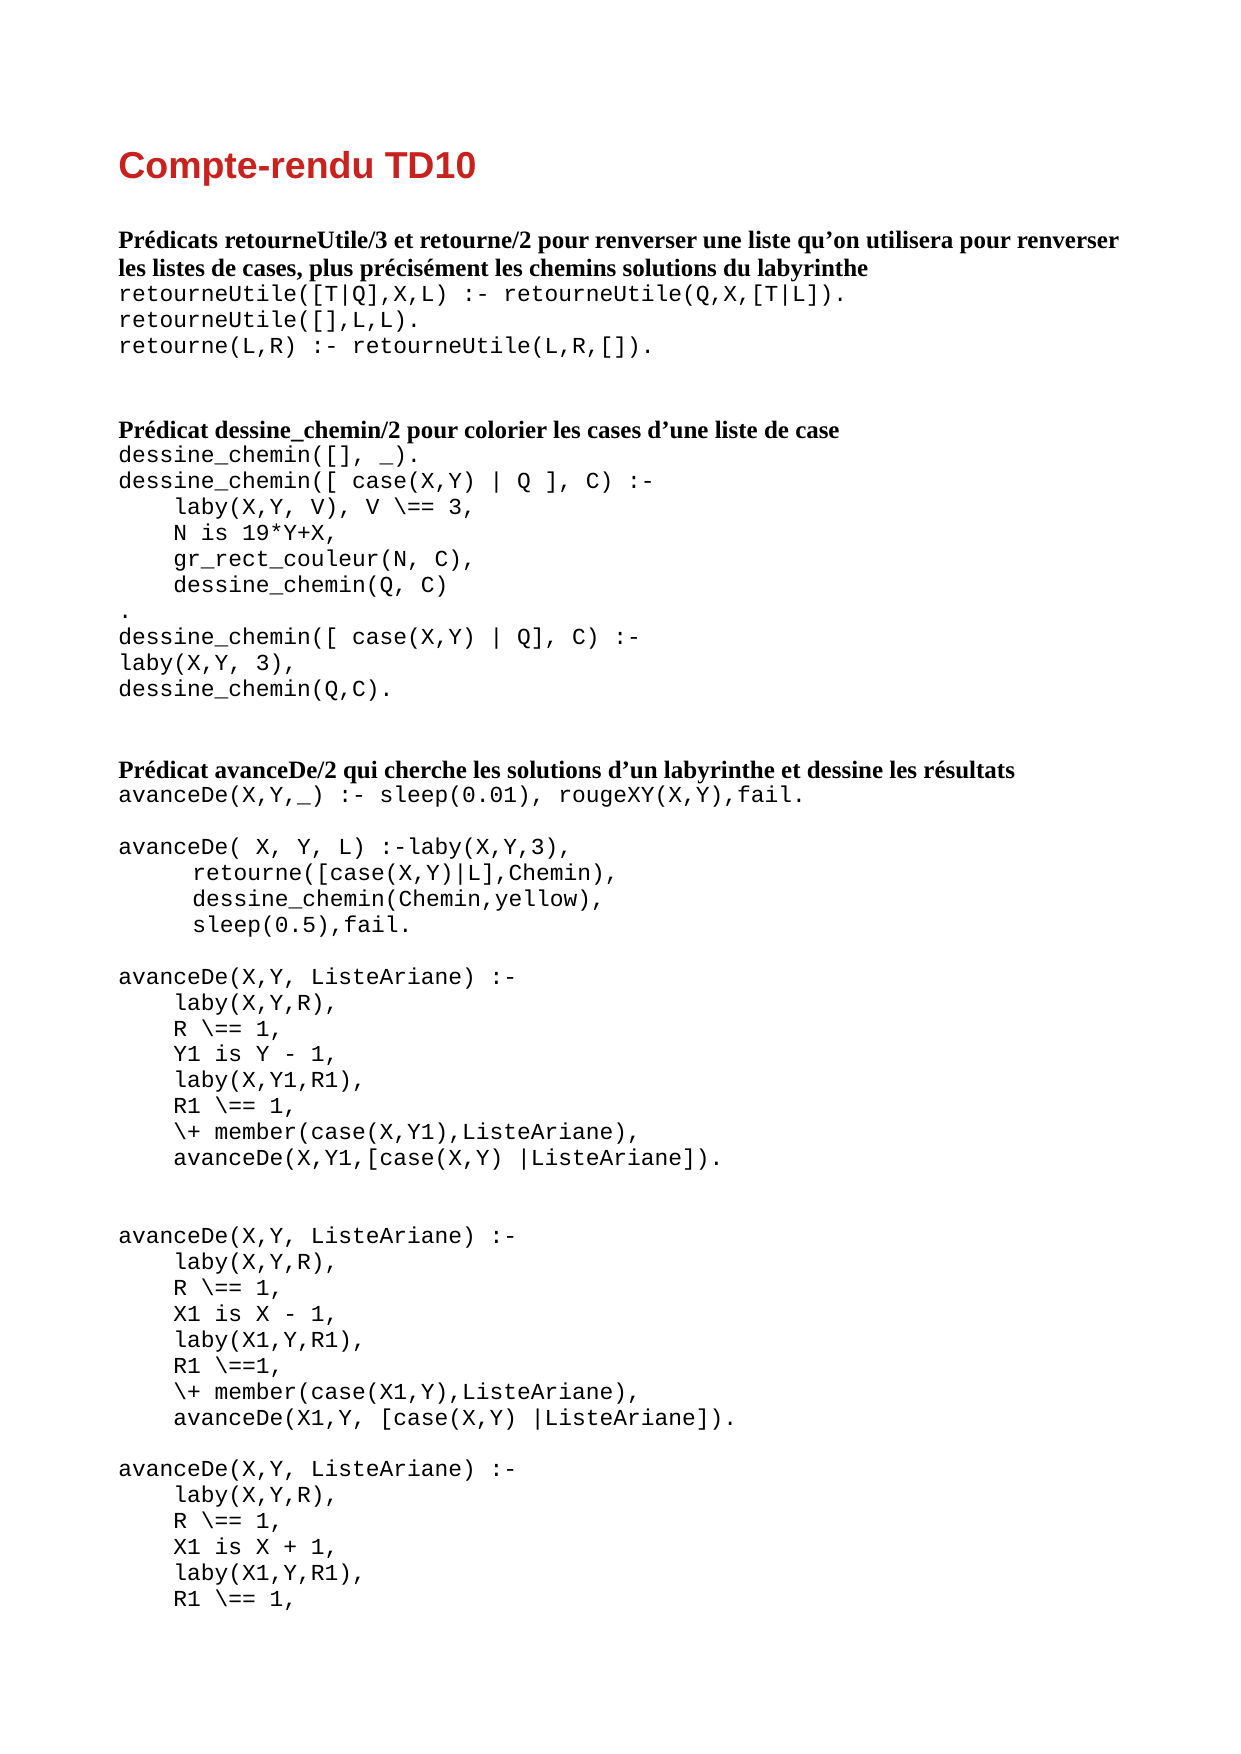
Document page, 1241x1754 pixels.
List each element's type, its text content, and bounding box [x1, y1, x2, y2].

text sleep(0.5),fail. [118, 913, 1122, 939]
text laby(X,Y, 3), [118, 651, 1122, 677]
text R1 \== 1, [118, 1587, 1122, 1613]
text R1 \==1, [118, 1354, 1122, 1380]
text \+ member(case(X1,Y),ListeAriane), [118, 1380, 1122, 1406]
text dessine_chemin([ case(X,Y) | Q ], C) :- [118, 469, 1122, 495]
text laby(X1,Y,R1), [118, 1328, 1122, 1354]
text laby(X,Y1,R1), [118, 1069, 1122, 1095]
text . [118, 599, 1122, 625]
text laby(X,Y,R), [118, 1484, 1122, 1510]
text avanceDe(X,Y, ListeAriane) :- [118, 1458, 1122, 1484]
text avanceDe(X,Y1,[case(X,Y) |ListeAriane]). [118, 1147, 1122, 1172]
text gr_rect_couleur(N, C), [118, 547, 1122, 573]
text R \== 1, [118, 1017, 1122, 1043]
text dessine_chemin(Q,C). [118, 677, 1122, 703]
subtitle Compte-rendu TD10 [118, 143, 1122, 186]
text avanceDe(X,Y, ListeAriane) :- [118, 1224, 1122, 1250]
text Prédicat dessine_chemin/2 pour colorier les cases d’une liste de case [118, 415, 1122, 443]
text laby(X1,Y,R1), [118, 1562, 1122, 1587]
text laby(X,Y,R), [118, 991, 1122, 1017]
text retourne([case(X,Y)|L],Chemin), [118, 861, 1122, 887]
text X1 is X + 1, [118, 1536, 1122, 1562]
text X1 is X - 1, [118, 1302, 1122, 1328]
text Prédicat avanceDe/2 qui cherche les solutions d’un labyrinthe et dessine les résultats [118, 755, 1122, 783]
text avanceDe(X1,Y, [case(X,Y) |ListeAriane]). [118, 1406, 1122, 1432]
text N is 19*Y+X, [118, 521, 1122, 547]
text retourneUtile([T|Q],X,L) :- retourneUtile(Q,X,[T|L]). [118, 282, 1122, 308]
text laby(X,Y, V), V \== 3, [118, 495, 1122, 521]
text retourne(L,R) :- retourneUtile(L,R,[]). [118, 334, 1122, 360]
text dessine_chemin([], _). [118, 443, 1122, 469]
text retourneUtile([],L,L). [118, 308, 1122, 334]
text \+ member(case(X,Y1),ListeAriane), [118, 1121, 1122, 1147]
text laby(X,Y,R), [118, 1250, 1122, 1276]
text Prédicats retourneUtile/3 et retourne/2 pour renverser une liste qu’on utilisera pour renverser les listes de cases, plus précisément les chemins solutions du labyrinthe [118, 225, 1122, 282]
text Y1 is Y - 1, [118, 1043, 1122, 1069]
text dessine_chemin(Q, C) [118, 573, 1122, 599]
text R \== 1, [118, 1276, 1122, 1302]
text dessine_chemin([ case(X,Y) | Q], C) :- [118, 625, 1122, 651]
text R \== 1, [118, 1510, 1122, 1536]
text avanceDe(X,Y,_) :- sleep(0.01), rougeXY(X,Y),fail. [118, 783, 1122, 809]
text avanceDe(X,Y, ListeAriane) :- [118, 965, 1122, 991]
text R1 \== 1, [118, 1095, 1122, 1121]
text dessine_chemin(Chemin,yellow), [118, 887, 1122, 913]
text avanceDe( X, Y, L) :-laby(X,Y,3), [118, 835, 1122, 861]
